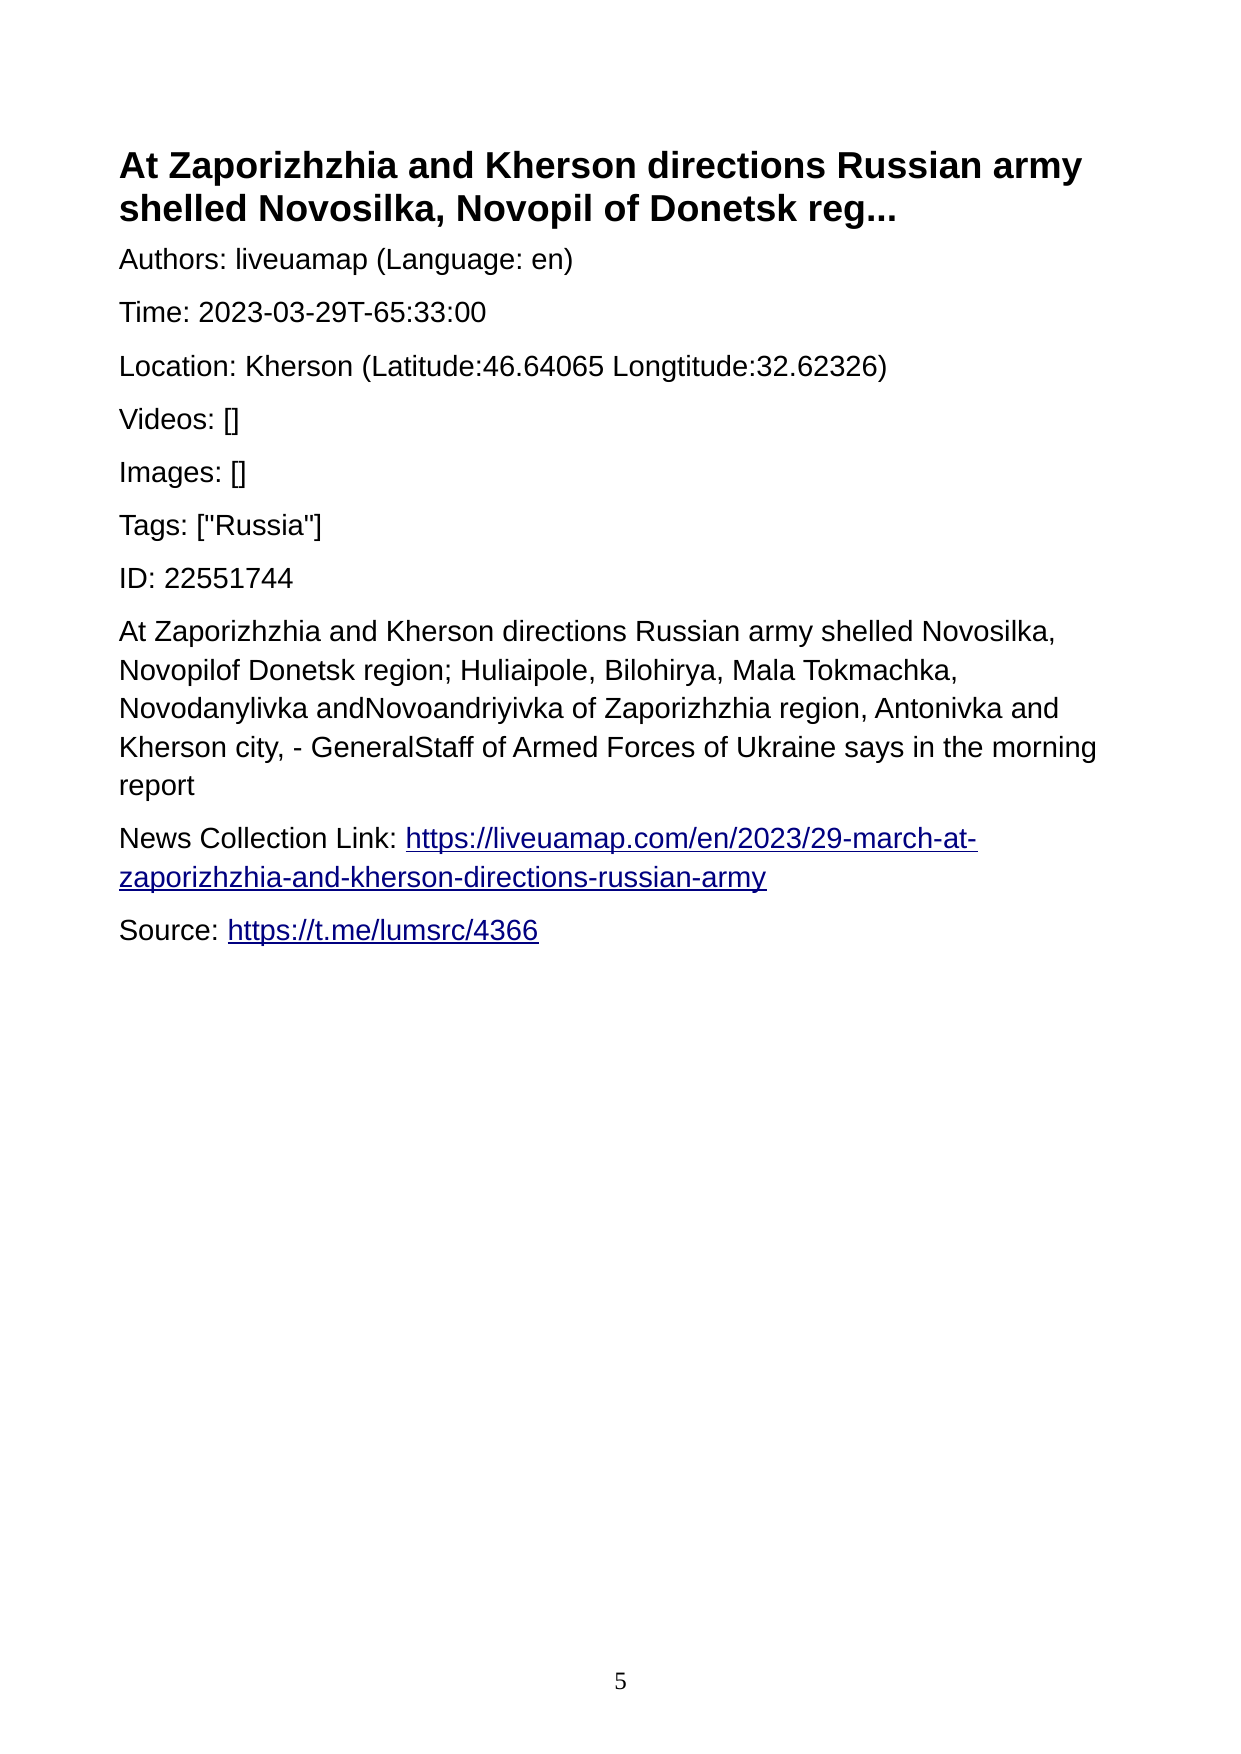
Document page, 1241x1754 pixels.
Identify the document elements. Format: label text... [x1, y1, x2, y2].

text Images: [] [118, 455, 1122, 488]
text Tags: ["Russia"] [118, 508, 1122, 541]
text Source: https://t.me/lumsrc/4366 [118, 913, 1122, 947]
text Authors: liveuamap (Language: en) [118, 242, 1122, 276]
text Location: Kherson (Latitude:46.64065 Longtitude:32.62326) [118, 348, 1122, 382]
subtitle At Zaporizhzhia and Kherson directions Russian army shelled Novosilka, Novopil of Donetsk reg... [118, 143, 1122, 230]
text ID: 22551744 [118, 561, 1122, 594]
text News Collection Link: https://liveuamap.com/en/2023/29-march-at-zaporizhzhia-and-kherson-directions-russian-army [118, 821, 1122, 893]
text Time: 2023-03-29T-65:33:00 [118, 295, 1122, 329]
text At Zaporizhzhia and Kherson directions Russian army shelled Novosilka, Novopilof Donetsk region; Huliaipole, Bilohirya, Mala Tokmachka, Novodanylivka andNovoandriyivka of Zaporizhzhia region, Antonivka and Kherson city, - GeneralStaff of Armed Forces of Ukraine says in the morning report [118, 614, 1122, 802]
text Videos: [] [118, 402, 1122, 435]
